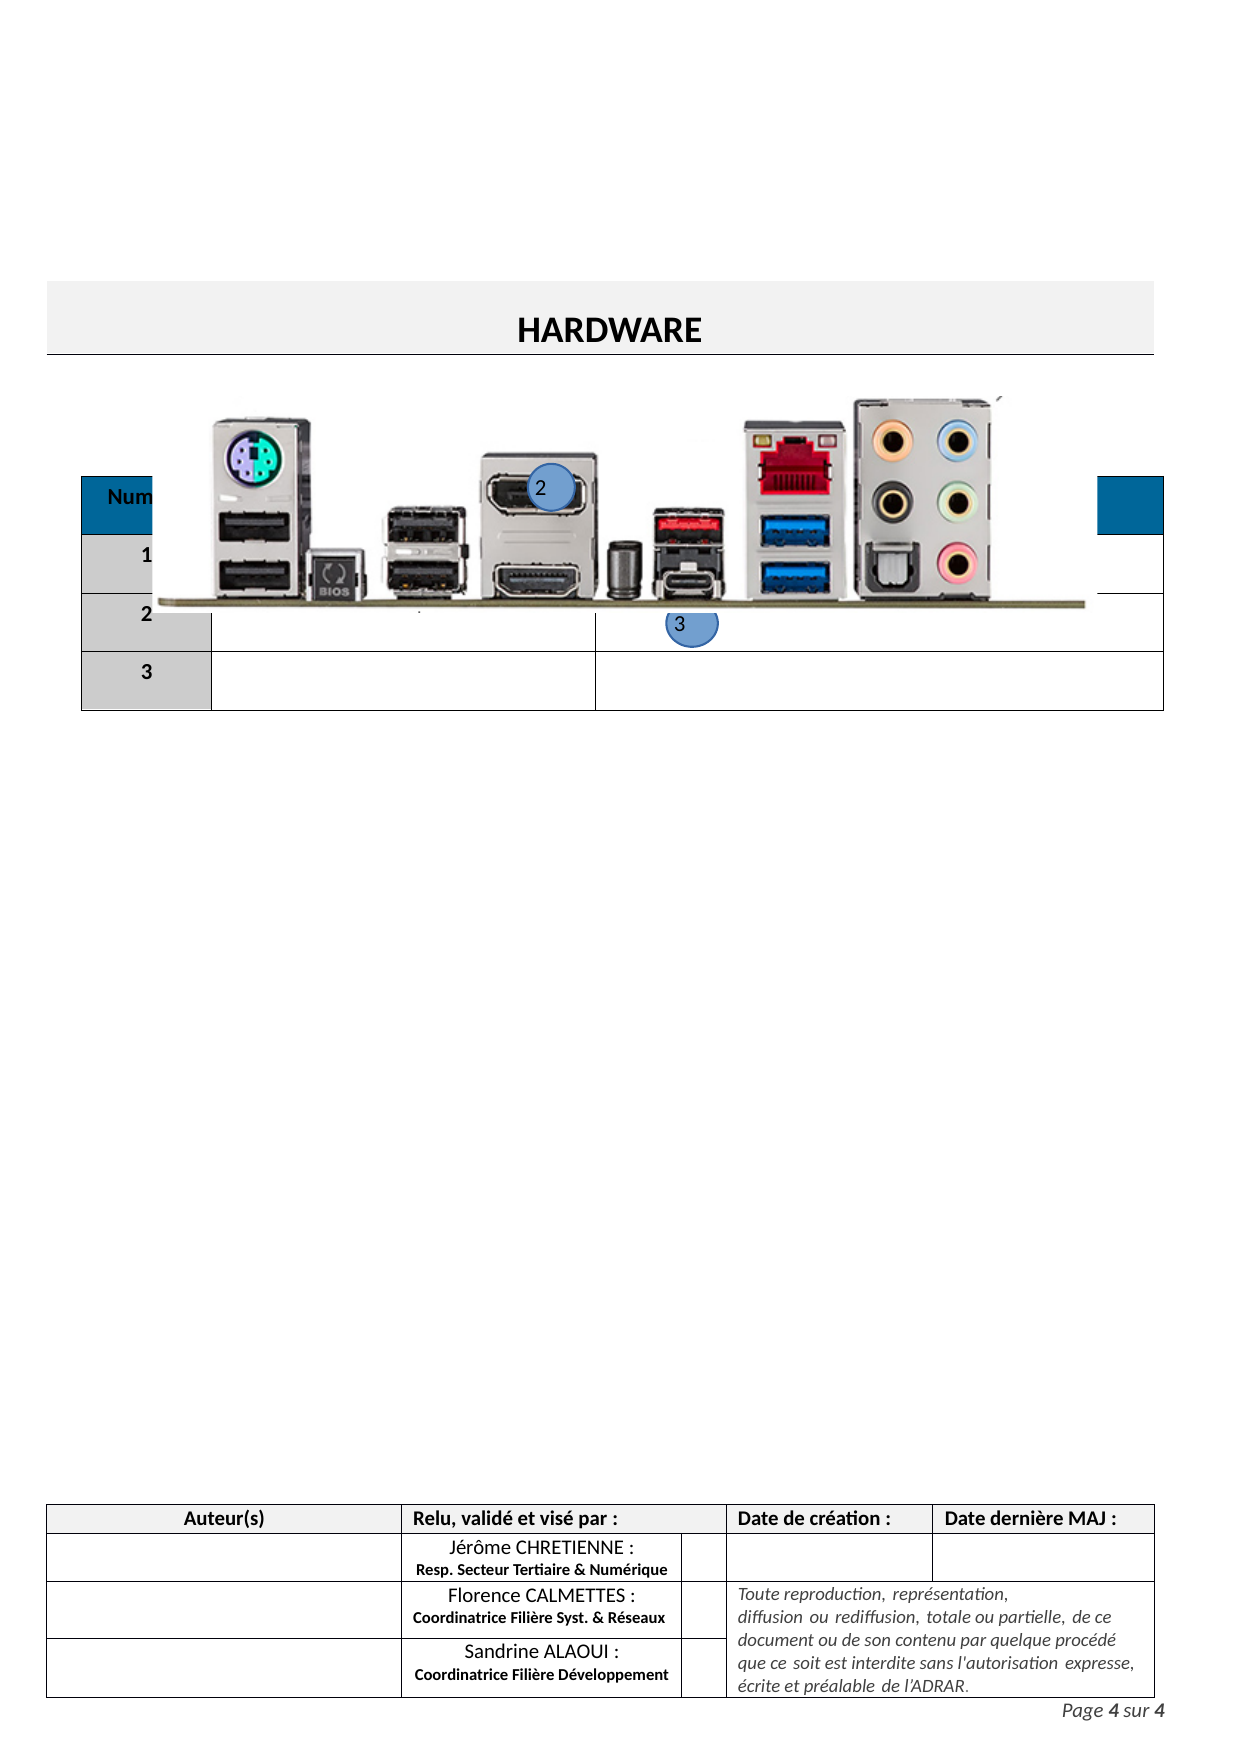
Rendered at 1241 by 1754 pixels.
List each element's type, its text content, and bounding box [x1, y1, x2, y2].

table_header Numéro [82, 477, 152, 534]
table_cell 2 [82, 594, 211, 651]
table_cell 1 [82, 535, 152, 593]
table_header Périphériques [1098, 477, 1163, 534]
table_cell [212, 652, 595, 709]
table_cell [596, 594, 1163, 651]
table_cell [596, 652, 1163, 709]
table_cell 3 [82, 652, 211, 709]
table_cell [212, 613, 595, 651]
table_cell [1098, 535, 1163, 593]
